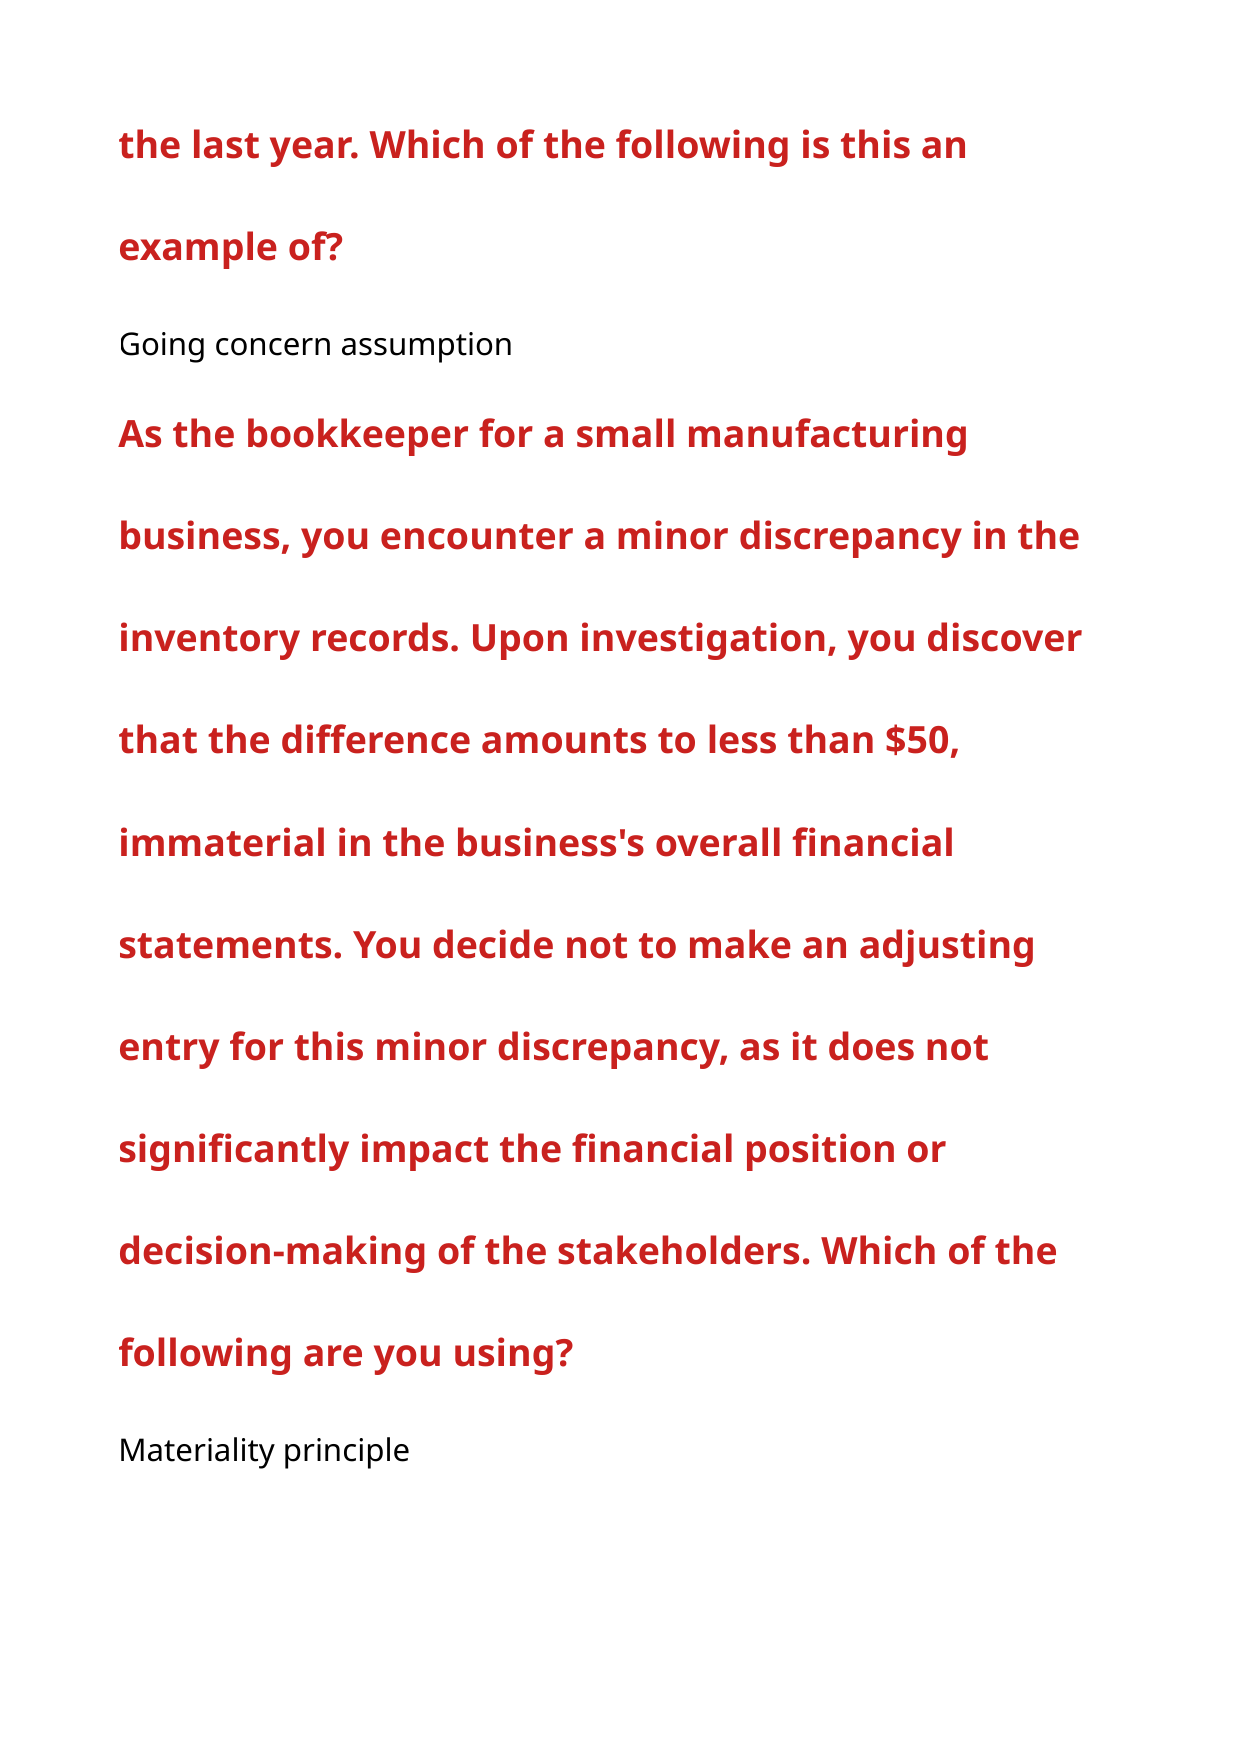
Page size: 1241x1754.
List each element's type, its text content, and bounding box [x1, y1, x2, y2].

text the last year. Which of the following is this an example of? [118, 118, 1122, 271]
text Materiality principle [118, 1428, 1122, 1471]
text As the bookkeeper for a small manufacturing business, you encounter a minor discrepancy in the inventory records. Upon investigation, you discover that the difference amounts to less than $50, immaterial in the business's overall financial statements. You decide not to make an adjusting entry for this minor discrepancy, as it does not significantly impact the financial position or decision-making of the stakeholders. Which of the following are you using? [118, 407, 1122, 1377]
text Going concern assumption [118, 322, 1122, 365]
